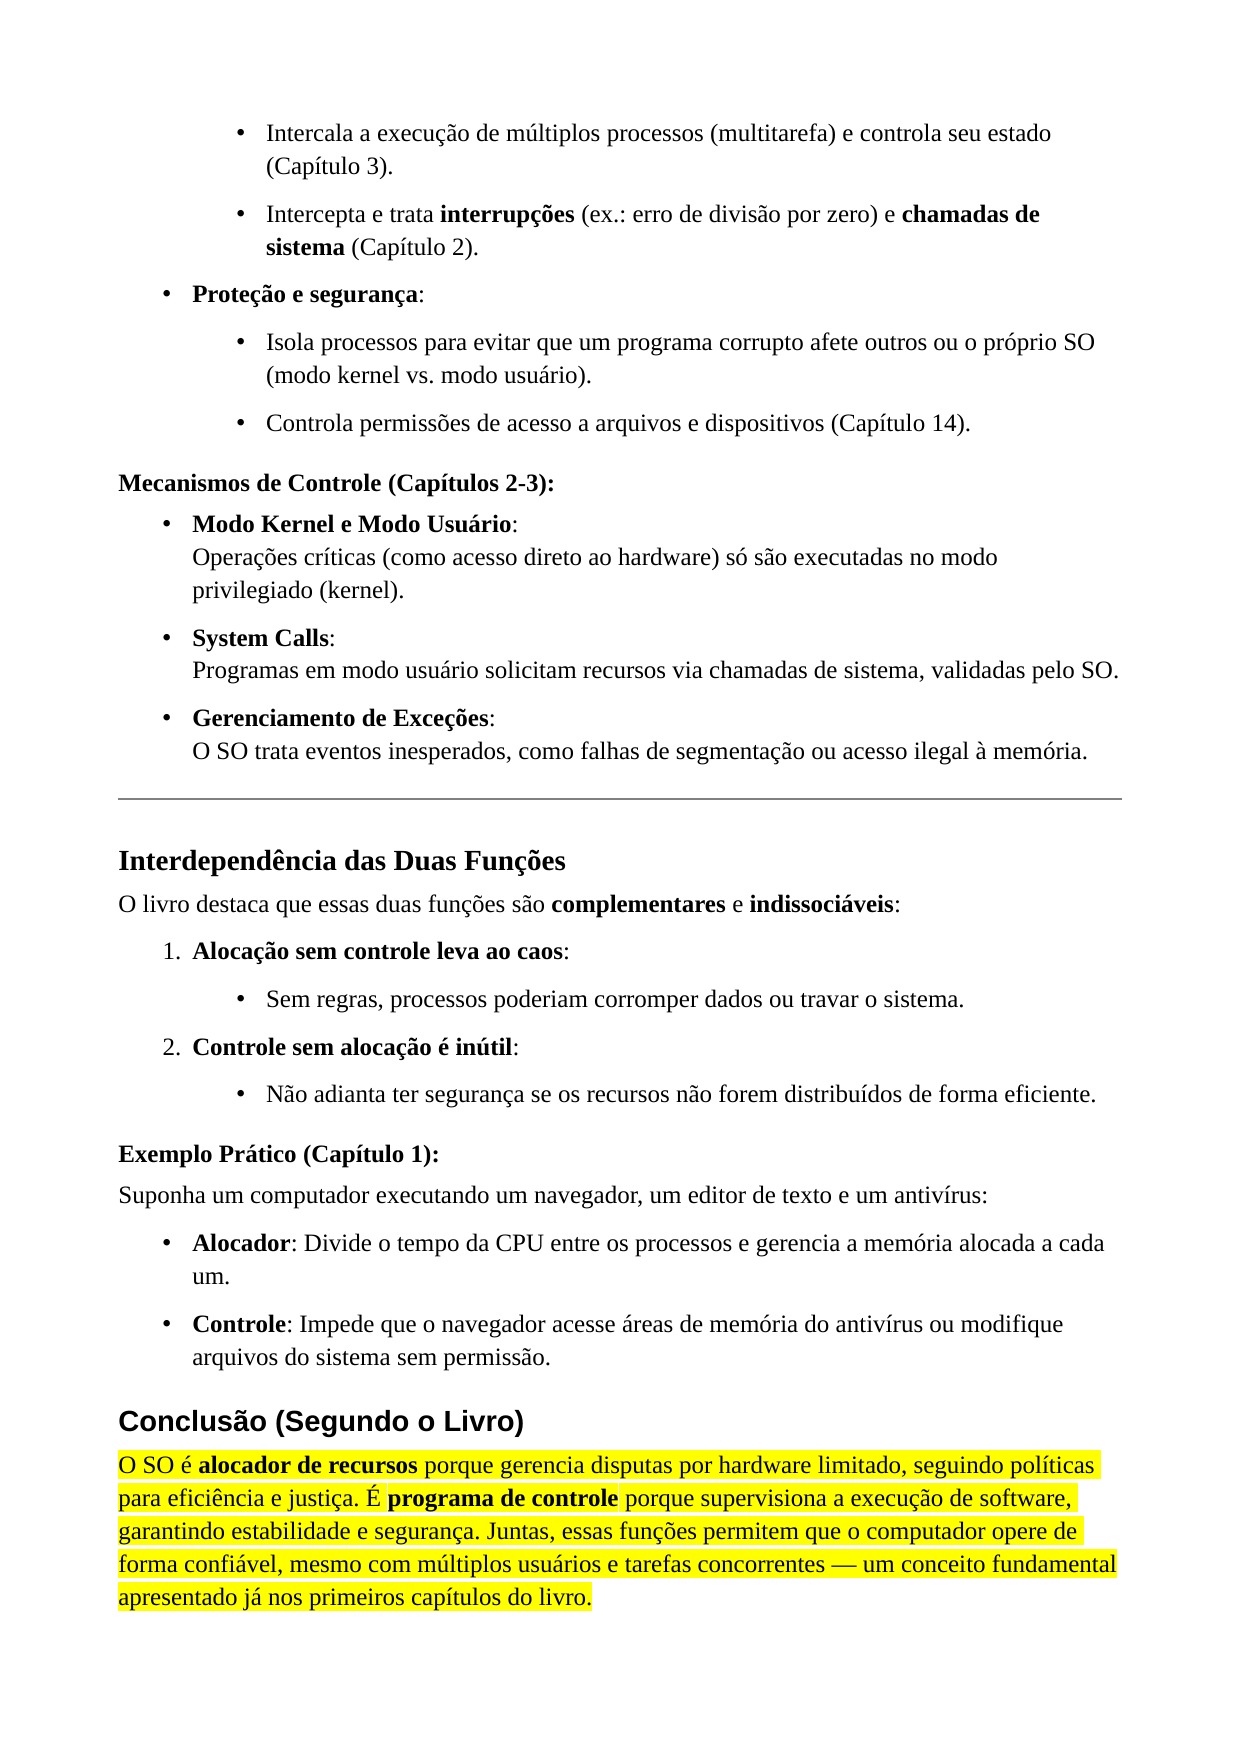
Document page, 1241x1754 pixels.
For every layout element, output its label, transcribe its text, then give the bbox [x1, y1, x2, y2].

list Isola processos para evitar que um programa corrupto afete outros ou o próprio SO (modo kernel vs. modo usuário). [236, 327, 1122, 389]
subtitle Interdependência das Duas Funções [118, 843, 1122, 876]
subtitle Exemplo Prático (Capítulo 1): [118, 1139, 1122, 1168]
list Alocação sem controle leva ao caos: [162, 936, 1122, 965]
list Controle: Impede que o navegador acesse áreas de memória do antivírus ou modifique arquivos do sistema sem permissão. [162, 1309, 1122, 1371]
text Suponha um computador executando um navegador, um editor de texto e um antivírus: [118, 1181, 1122, 1209]
list Controle sem alocação é inútil: [162, 1032, 1122, 1060]
subtitle Mecanismos de Controle (Capítulos 2-3): [118, 468, 1122, 496]
list Sem regras, processos poderiam corromper dados ou travar o sistema. [236, 984, 1122, 1013]
list Controla permissões de acesso a arquivos e dispositivos (Capítulo 14). [236, 408, 1122, 436]
list Intercala a execução de múltiplos processos (multitarefa) e controla seu estado (Capítulo 3). [236, 118, 1122, 180]
list Alocador: Divide o tempo da CPU entre os processos e gerencia a memória alocada a cada um. [162, 1228, 1122, 1290]
list Não adianta ter segurança se os recursos não forem distribuídos de forma eficiente. [236, 1079, 1122, 1108]
list Gerenciamento de Exceções: O SO trata eventos inesperados, como falhas de segmentação ou acesso ilegal à memória. [162, 703, 1122, 765]
list Intercepta e trata interrupções (ex.: erro de divisão por zero) e chamadas de sistema (Capítulo 2). [236, 199, 1122, 261]
list Modo Kernel e Modo Usuário: Operações críticas (como acesso direto ao hardware) só são executadas no modo privilegiado (kernel). [162, 509, 1122, 604]
text O livro destaca que essas duas funções são complementares e indissociáveis: [118, 889, 1122, 917]
text O SO é alocador de recursos porque gerencia disputas por hardware limitado, seguindo políticas para eficiência e justiça. É programa de controle porque supervisiona a execução de software, garantindo estabilidade e segurança. Juntas, essas funções permitem que o computador opere de forma confiável, mesmo com múltiplos usuários e tarefas concorrentes — um conceito fundamental apresentado já nos primeiros capítulos do livro. [118, 1450, 1122, 1611]
list System Calls: Programas em modo usuário solicitam recursos via chamadas de sistema, validadas pelo SO. [162, 623, 1122, 684]
list Proteção e segurança: [162, 279, 1122, 308]
subtitle Conclusão (Segundo o Livro) [118, 1404, 1122, 1437]
